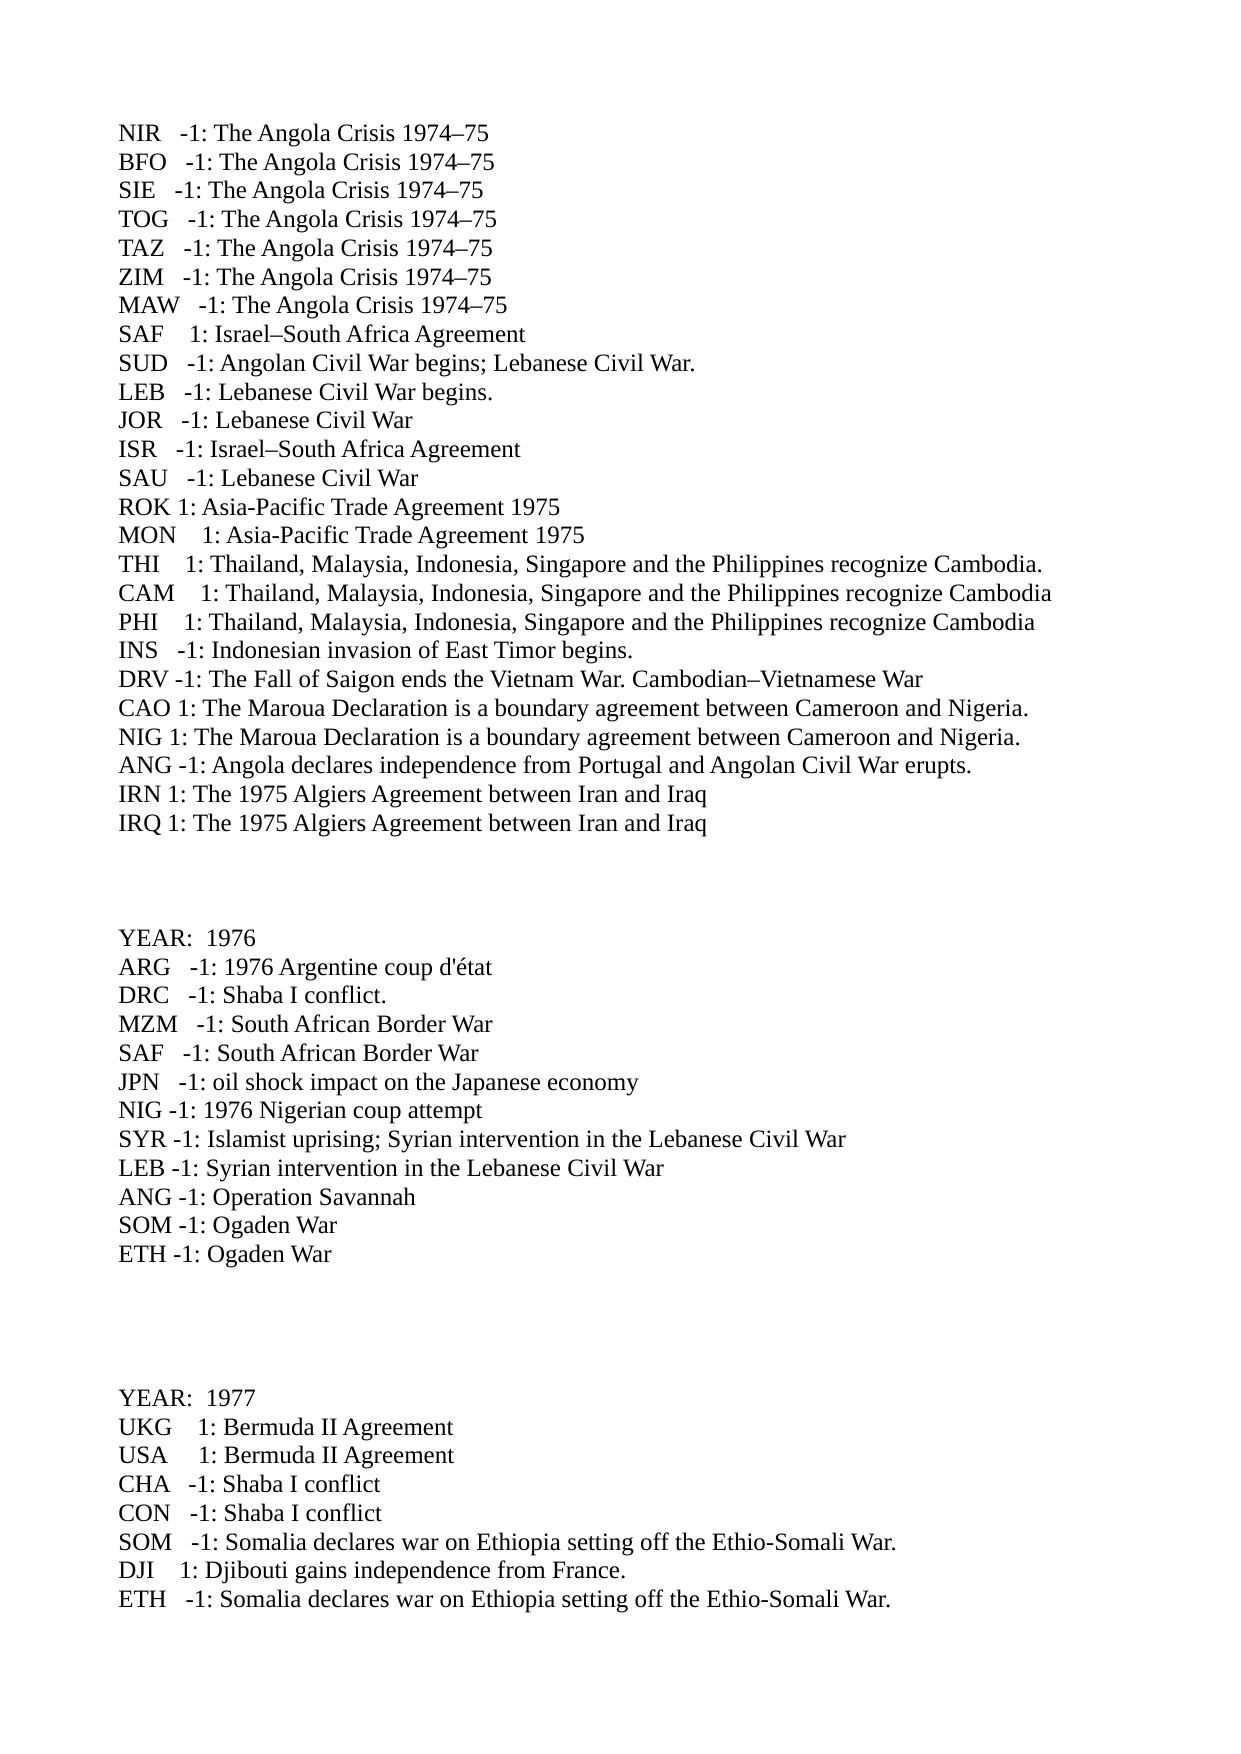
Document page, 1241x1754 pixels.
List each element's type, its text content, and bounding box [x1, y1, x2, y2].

text THI 1: Thailand, Malaysia, Indonesia, Singapore and the Philippines recognize Cambodia. [118, 549, 1122, 578]
text MON 1: Asia-Pacific Trade Agreement 1975 [118, 521, 1122, 549]
text SOM -1: Somalia declares war on Ethiopia setting off the Ethio-Somali War. [118, 1527, 1122, 1556]
text SYR -1: Islamist uprising; Syrian intervention in the Lebanese Civil War [118, 1124, 1122, 1153]
text USA 1: Bermuda II Agreement [118, 1441, 1122, 1469]
text SAF -1: South African Border War [118, 1038, 1122, 1067]
text MAW -1: The Angola Crisis 1974–75 [118, 291, 1122, 319]
text DRV -1: The Fall of Saigon ends the Vietnam War. Cambodian–Vietnamese War [118, 664, 1122, 693]
text SIE -1: The Angola Crisis 1974–75 [118, 176, 1122, 204]
text YEAR: 1977 [118, 1383, 1122, 1412]
text UKG 1: Bermuda II Agreement [118, 1412, 1122, 1441]
text CON -1: Shaba I conflict [118, 1498, 1122, 1527]
text NIG -1: 1976 Nigerian coup attempt [118, 1096, 1122, 1124]
text ROK 1: Asia-Pacific Trade Agreement 1975 [118, 492, 1122, 521]
text ANG -1: Angola declares independence from Portugal and Angolan Civil War erupts. [118, 751, 1122, 779]
text IRN 1: The 1975 Algiers Agreement between Iran and Iraq [118, 779, 1122, 808]
text YEAR: 1976 [118, 923, 1122, 952]
text ETH -1: Ogaden War [118, 1239, 1122, 1268]
text INS -1: Indonesian invasion of East Timor begins. [118, 636, 1122, 664]
text SUD -1: Angolan Civil War begins; Lebanese Civil War. [118, 348, 1122, 377]
text NIR -1: The Angola Crisis 1974–75 [118, 118, 1122, 147]
text JOR -1: Lebanese Civil War [118, 406, 1122, 434]
text SAU -1: Lebanese Civil War [118, 463, 1122, 492]
text ZIM -1: The Angola Crisis 1974–75 [118, 262, 1122, 291]
text BFO -1: The Angola Crisis 1974–75 [118, 147, 1122, 176]
text DJI 1: Djibouti gains independence from France. [118, 1556, 1122, 1584]
text PHI 1: Thailand, Malaysia, Indonesia, Singapore and the Philippines recognize Cambodia [118, 607, 1122, 636]
text IRQ 1: The 1975 Algiers Agreement between Iran and Iraq [118, 808, 1122, 837]
text TOG -1: The Angola Crisis 1974–75 [118, 204, 1122, 233]
text LEB -1: Syrian intervention in the Lebanese Civil War [118, 1153, 1122, 1182]
text CHA -1: Shaba I conflict [118, 1469, 1122, 1498]
text DRC -1: Shaba I conflict. [118, 981, 1122, 1009]
text CAM 1: Thailand, Malaysia, Indonesia, Singapore and the Philippines recognize Cambodia [118, 578, 1122, 607]
text SOM -1: Ogaden War [118, 1211, 1122, 1239]
text TAZ -1: The Angola Crisis 1974–75 [118, 233, 1122, 262]
text ARG -1: 1976 Argentine coup d'état [118, 952, 1122, 981]
text NIG 1: The Maroua Declaration is a boundary agreement between Cameroon and Nigeria. [118, 722, 1122, 751]
text ISR -1: Israel–South Africa Agreement [118, 434, 1122, 463]
text JPN -1: oil shock impact on the Japanese economy [118, 1067, 1122, 1096]
text LEB -1: Lebanese Civil War begins. [118, 377, 1122, 406]
text ANG -1: Operation Savannah [118, 1182, 1122, 1211]
text ETH -1: Somalia declares war on Ethiopia setting off the Ethio-Somali War. [118, 1584, 1122, 1613]
text SAF 1: Israel–South Africa Agreement [118, 319, 1122, 348]
text MZM -1: South African Border War [118, 1009, 1122, 1038]
text CAO 1: The Maroua Declaration is a boundary agreement between Cameroon and Nigeria. [118, 693, 1122, 722]
